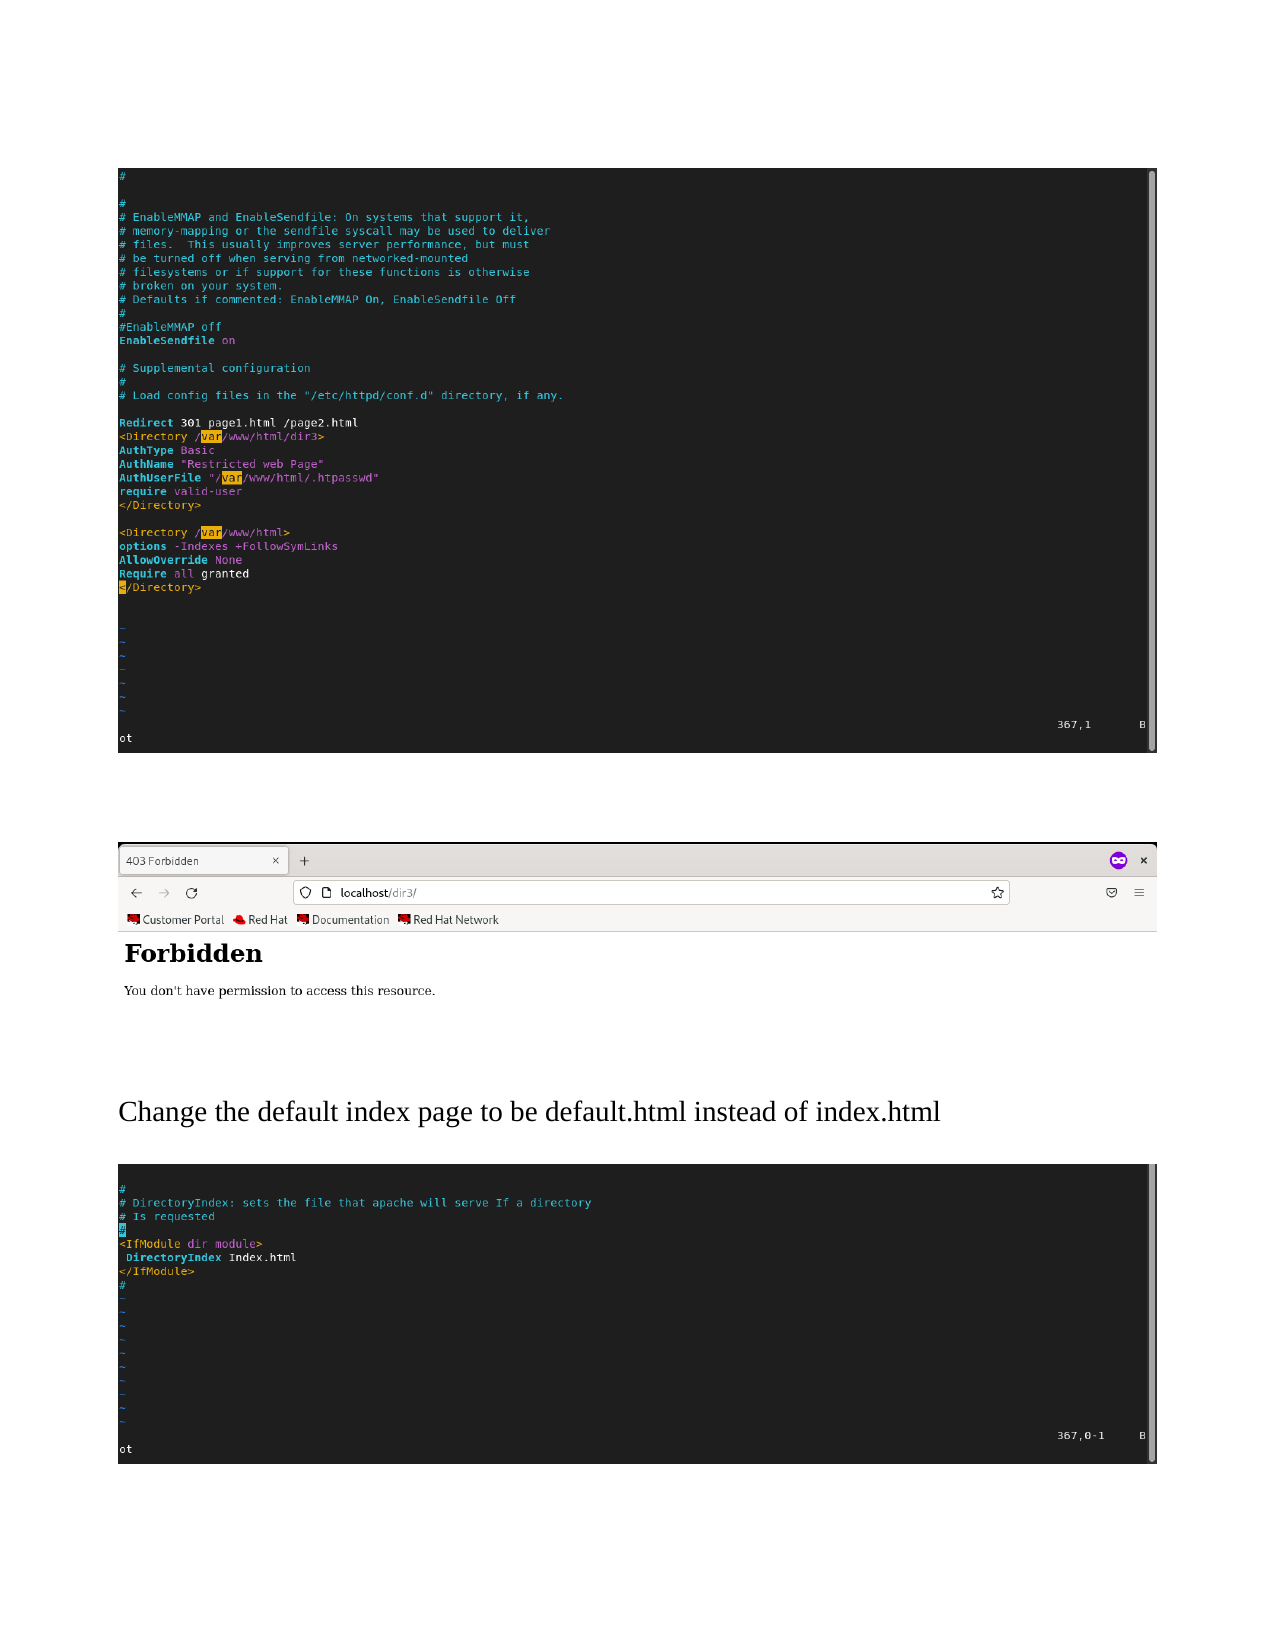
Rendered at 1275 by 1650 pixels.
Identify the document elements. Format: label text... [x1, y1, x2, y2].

picture [118, 1164, 1157, 1464]
picture [118, 168, 1157, 753]
picture [118, 842, 1157, 1028]
text Change the default index page to be default.html instead of index.html [118, 1094, 1157, 1128]
